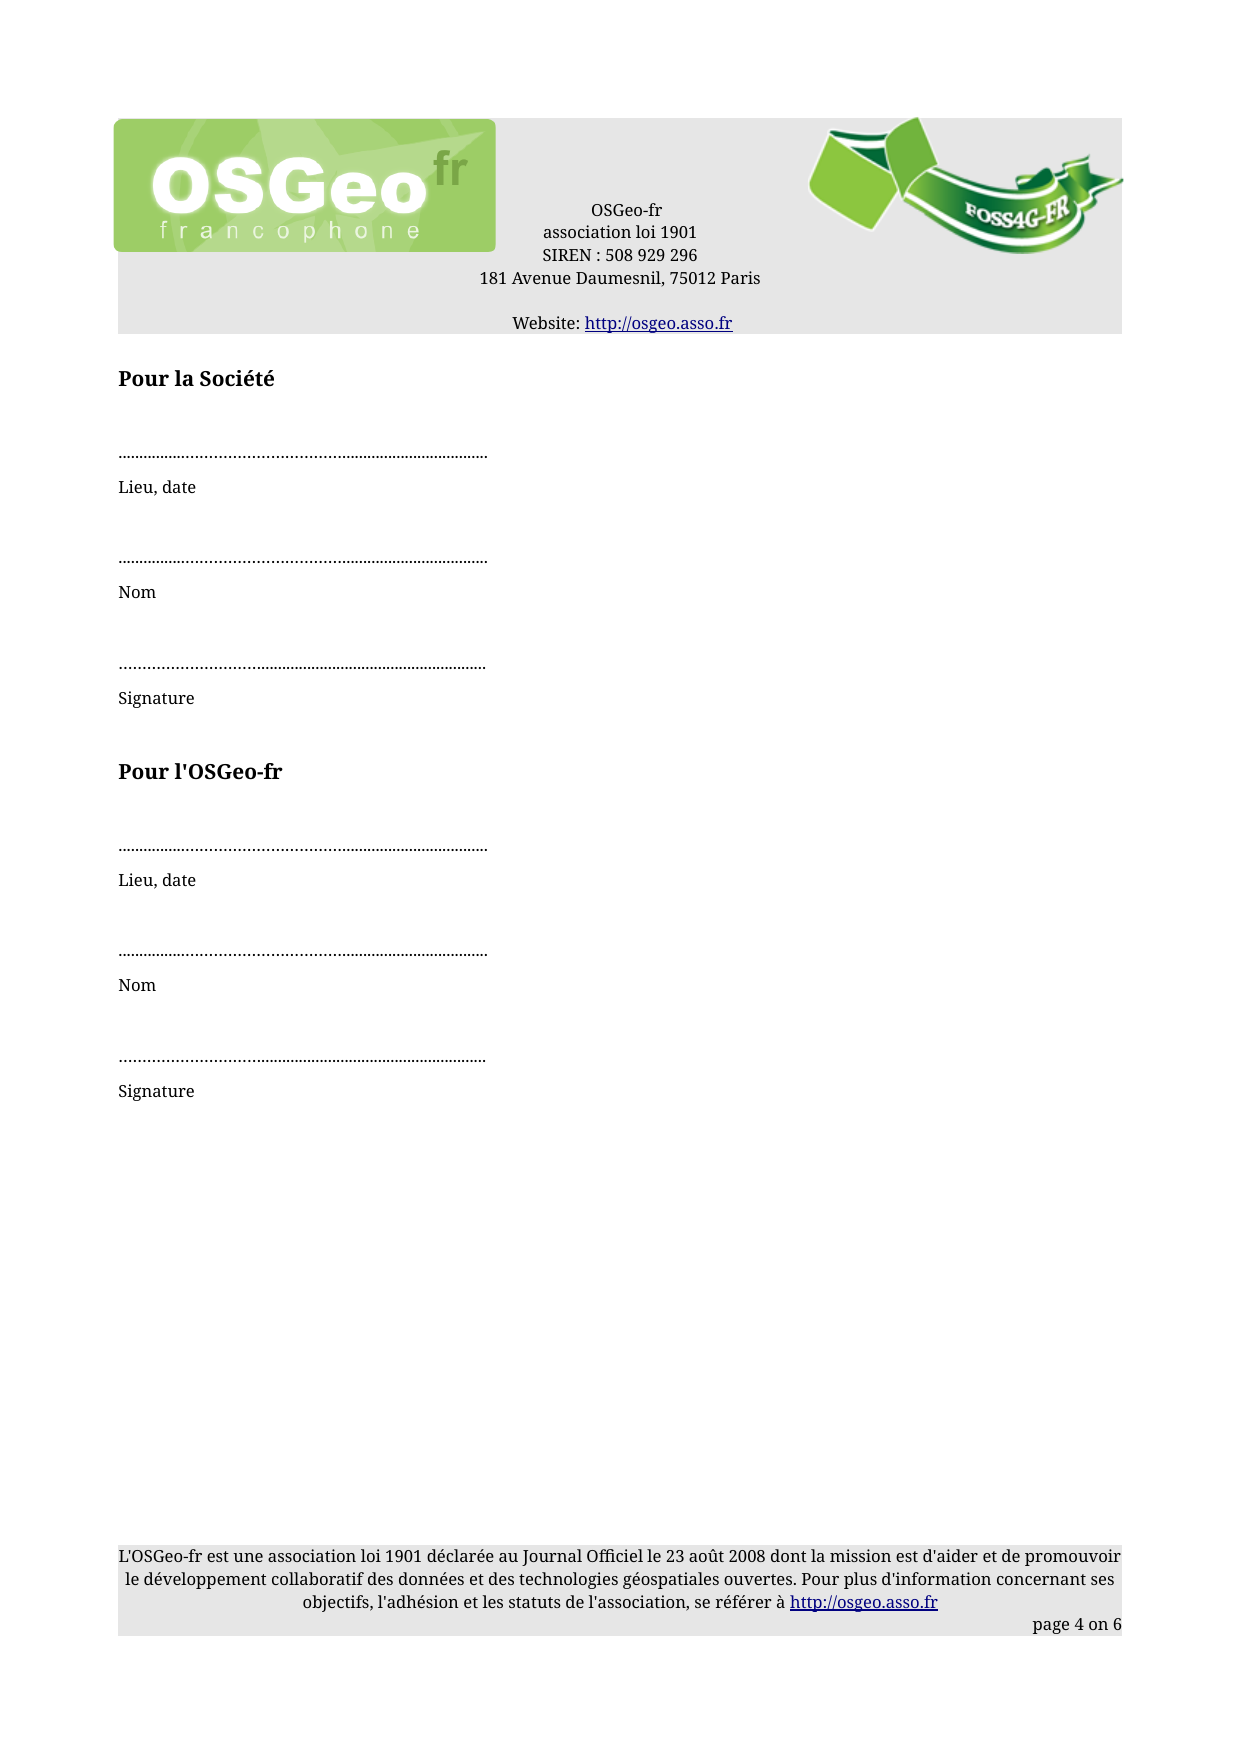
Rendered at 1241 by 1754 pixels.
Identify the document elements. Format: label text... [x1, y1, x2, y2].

text Pour la Société [118, 364, 1122, 392]
text ................……………………………................................... [118, 939, 1122, 962]
text Signature [118, 1080, 1122, 1102]
text Nom [118, 974, 1122, 997]
text Lieu, date [118, 868, 1122, 891]
text Pour l'OSGeo-fr [118, 757, 1122, 786]
text …………………………...................................................... [118, 651, 1122, 674]
text ................……………………………................................... [118, 440, 1122, 463]
text ................……………………………................................... [118, 546, 1122, 568]
picture [113, 119, 496, 252]
text …………………………...................................................... [118, 1044, 1122, 1067]
text ................……………………………................................... [118, 833, 1122, 856]
text Nom [118, 581, 1122, 604]
text Signature [118, 687, 1122, 709]
text Lieu, date [118, 475, 1122, 498]
picture [807, 116, 1124, 254]
